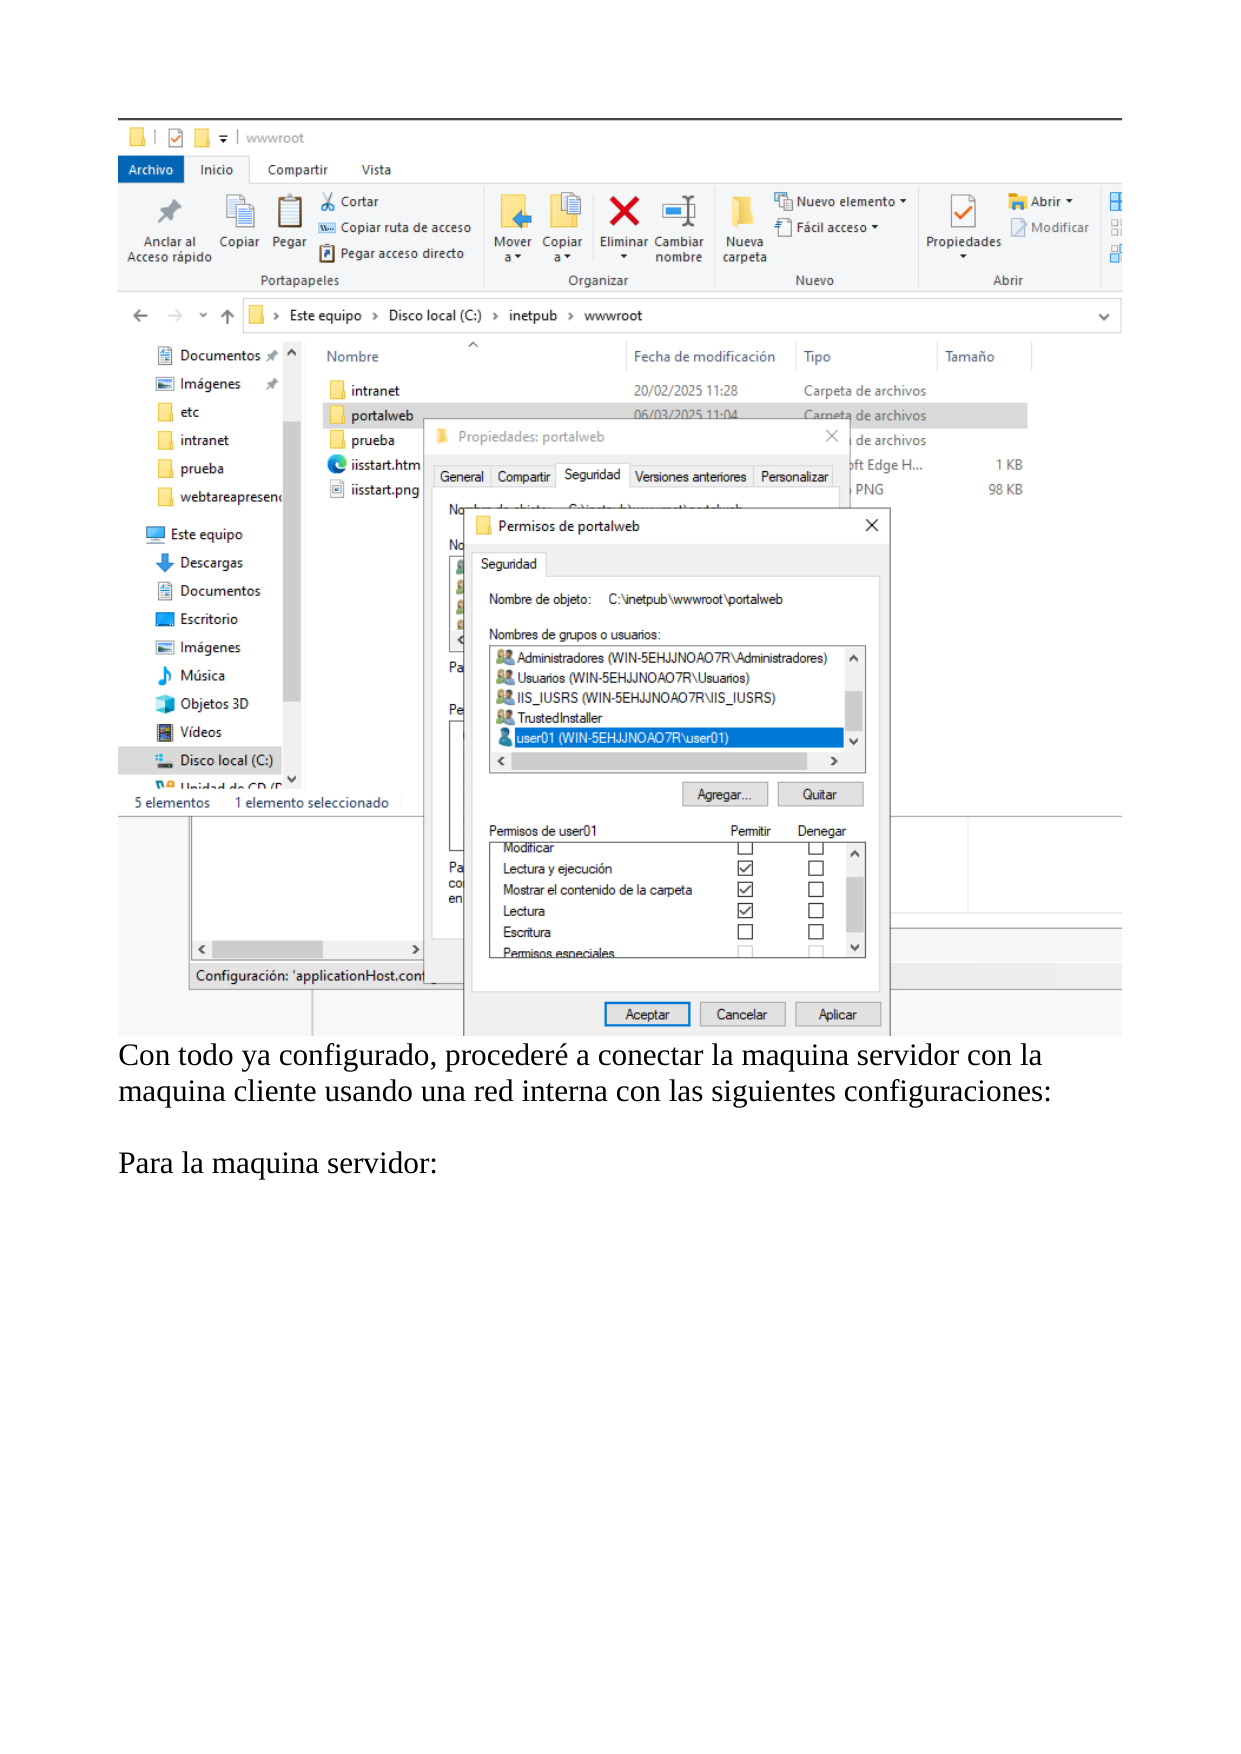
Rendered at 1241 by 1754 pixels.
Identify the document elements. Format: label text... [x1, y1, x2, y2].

picture [118, 118, 1123, 1036]
text Para la maquina servidor: [118, 1144, 1122, 1180]
text Con todo ya configurado, procederé a conectar la maquina servidor con la maquina cliente usando una red interna con las siguientes configuraciones: [118, 1036, 1122, 1108]
